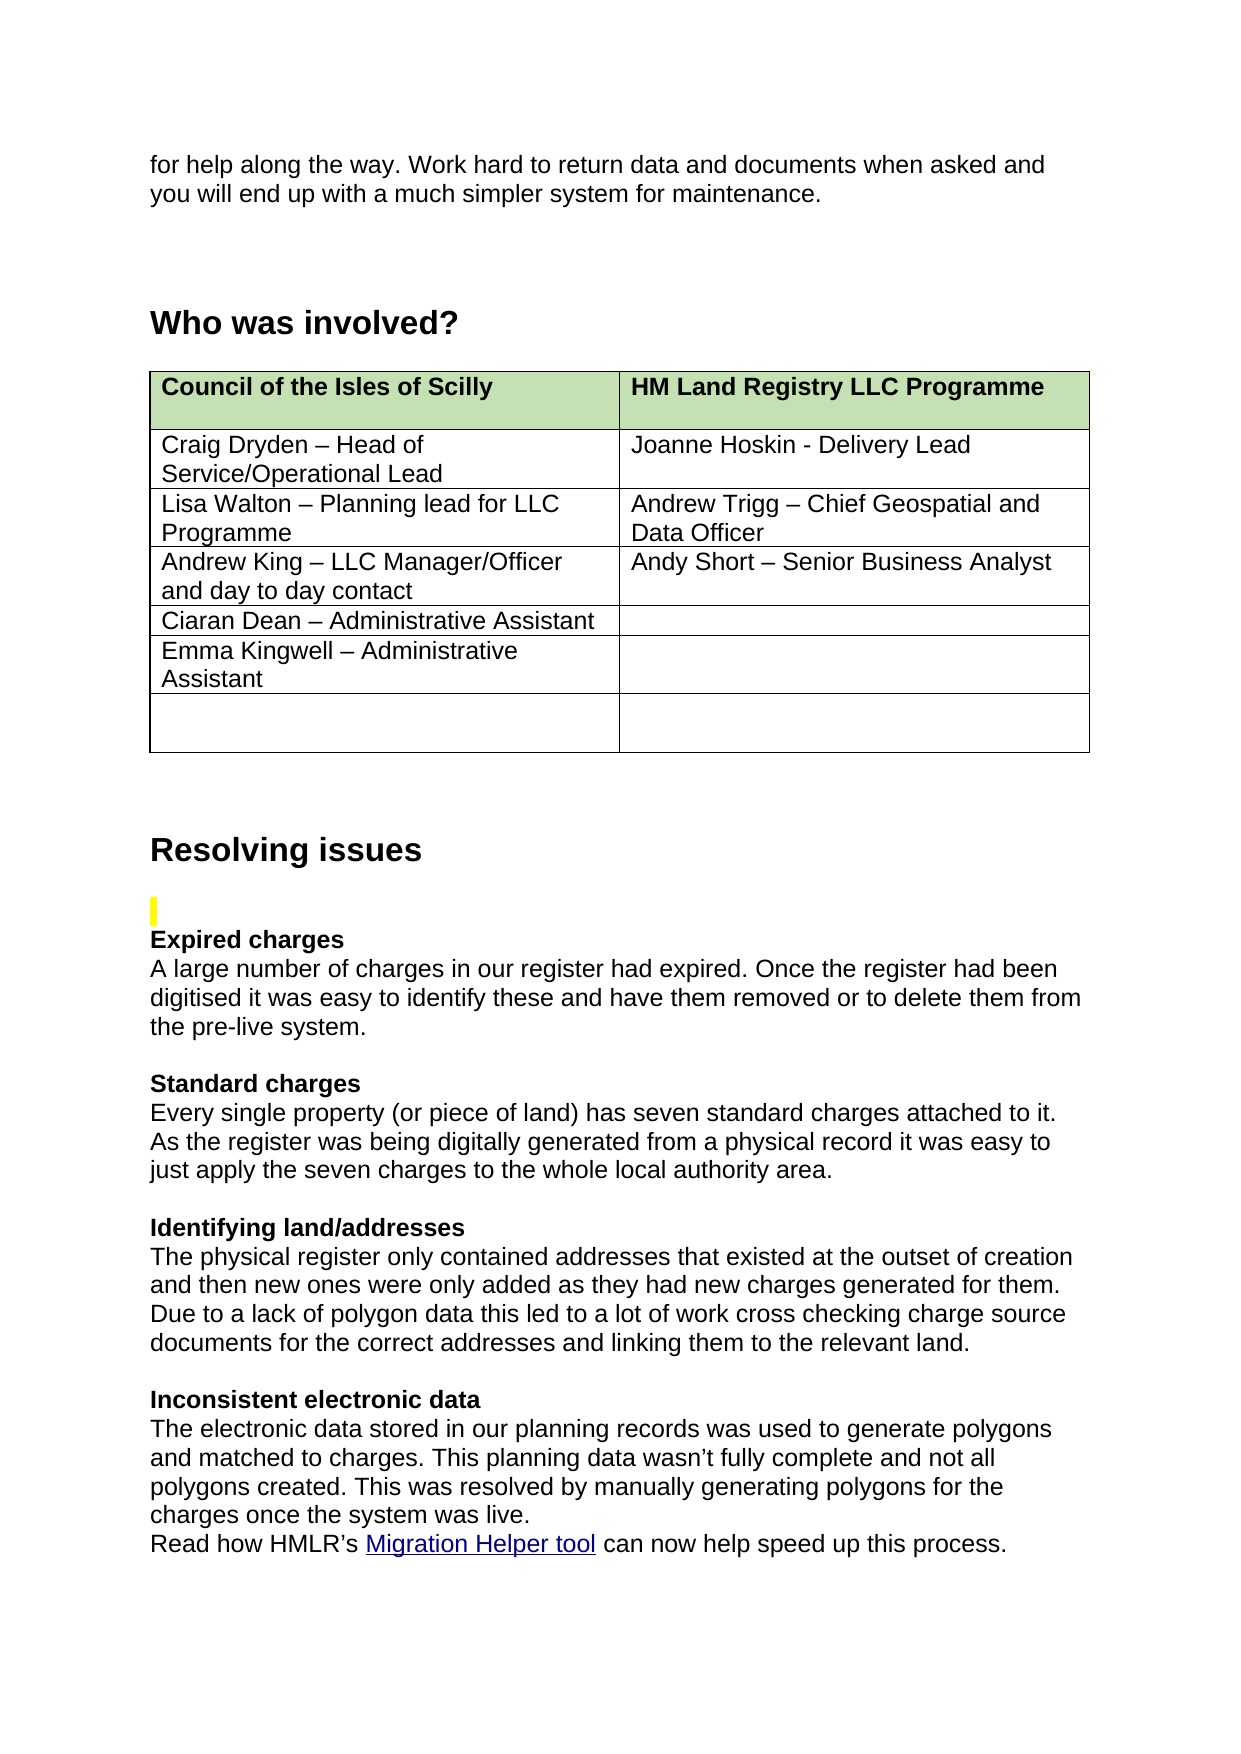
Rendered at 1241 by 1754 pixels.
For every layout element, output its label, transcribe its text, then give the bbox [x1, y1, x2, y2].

table_header HM Land Registry LLC Programme [620, 372, 1089, 429]
text Resolving issues [150, 829, 1090, 868]
table_cell [620, 606, 1089, 634]
table_cell Emma Kingwell – Administrative Assistant [151, 636, 619, 693]
text for help along the way. Work hard to return data and documents when asked and you will end up with a much simpler system for maintenance. [150, 150, 1090, 207]
text Inconsistent electronic data [150, 1386, 1090, 1414]
table_cell Andrew King – LLC Manager/Officer and day to day contact [151, 547, 619, 605]
text Every single property (or piece of land) has seven standard charges attached to it. As the register was being digitally generated from a physical record it was easy to just apply the seven charges to the whole local authority area. [150, 1098, 1090, 1184]
table_cell Joanne Hoskin - Delivery Lead [620, 430, 1089, 488]
text Who was involved? [150, 303, 1090, 342]
table_cell Lisa Walton – Planning lead for LLC Programme [151, 489, 619, 546]
table_cell Ciaran Dean – Administrative Assistant [151, 606, 619, 634]
table_header Council of the Isles of Scilly [151, 372, 619, 429]
table_cell [151, 694, 619, 752]
text A large number of charges in our register had expired. Once the register had been digitised it was easy to identify these and have them removed or to delete them from the pre-live system. [150, 954, 1090, 1041]
text The electronic data stored in our planning records was used to generate polygons and matched to charges. This planning data wasn’t fully complete and not all polygons created. This was resolved by manually generating polygons for the charges once the system was live. [150, 1414, 1090, 1529]
table_cell Andy Short – Senior Business Analyst [620, 547, 1089, 605]
text Read how HMLR’s Migration Helper tool can now help speed up this process. [150, 1529, 1090, 1558]
text Expired charges [150, 926, 1090, 954]
table_cell [620, 694, 1089, 752]
text Identifying land/addresses [150, 1213, 1090, 1242]
text Standard charges [150, 1069, 1090, 1098]
table_cell Craig Dryden – Head of Service/Operational Lead [151, 430, 619, 488]
table_cell Andrew Trigg – Chief Geospatial and Data Officer [620, 489, 1089, 546]
table_cell [620, 636, 1089, 693]
text The physical register only contained addresses that existed at the outset of creation and then new ones were only added as they had new charges generated for them. Due to a lack of polygon data this led to a lot of work cross checking charge source documents for the correct addresses and linking them to the relevant land. [150, 1242, 1090, 1357]
